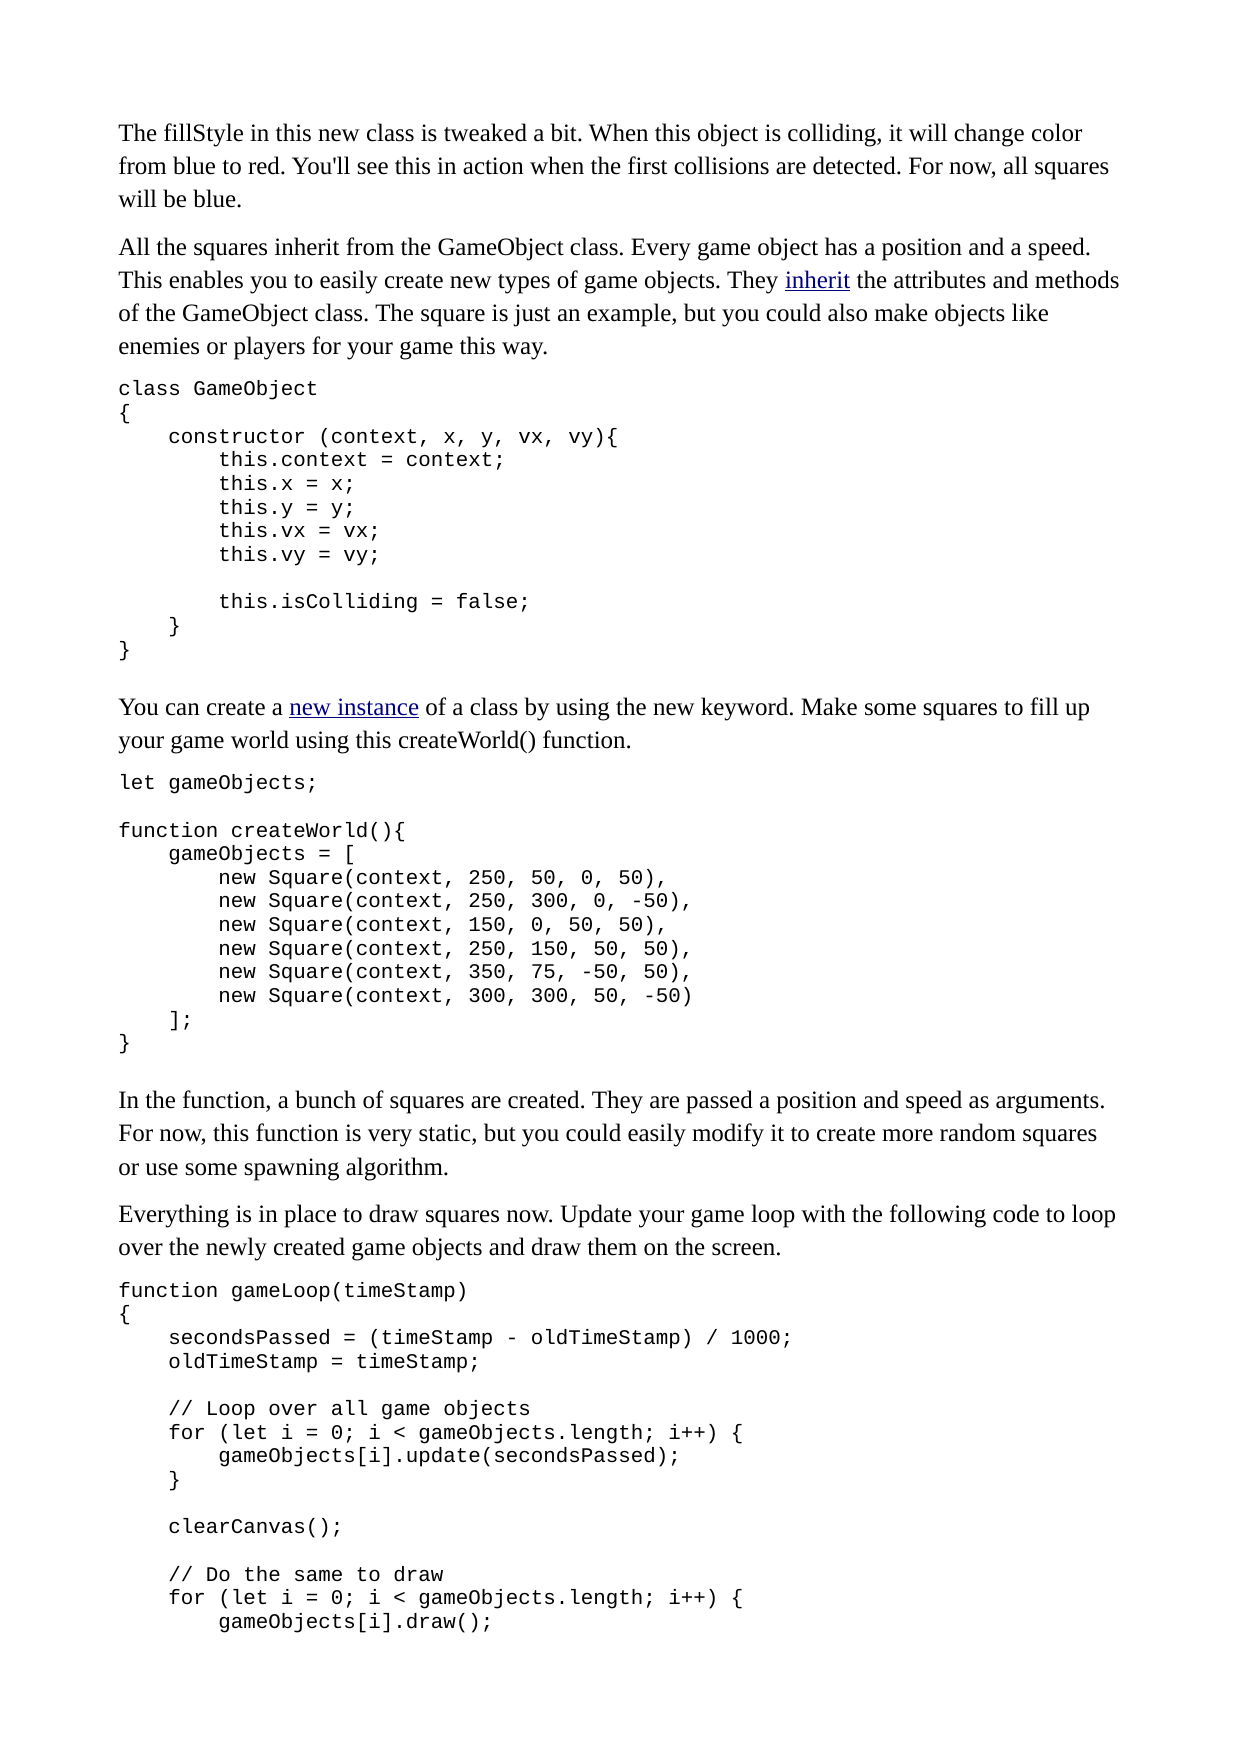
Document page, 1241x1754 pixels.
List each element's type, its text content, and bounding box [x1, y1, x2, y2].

text gameObjects = [ [118, 843, 1122, 867]
text Everything is in place to draw squares now. Update your game loop with the following code to loop over the newly created game objects and draw them on the screen. [118, 1199, 1122, 1261]
text class GameObject [118, 378, 1122, 402]
text function gameLoop(timeStamp) [118, 1280, 1122, 1303]
text } [118, 1032, 1122, 1056]
text In the function, a bunch of squares are created. They are passed a position and speed as arguments. For now, this function is very static, but you could easily modify it to create more random squares or use some spawning algorithm. [118, 1086, 1122, 1180]
text new Square(context, 300, 300, 50, -50) [118, 985, 1122, 1009]
text constructor (context, x, y, vx, vy){ [118, 426, 1122, 449]
text this.context = context; [118, 449, 1122, 473]
text gameObjects[i].update(secondsPassed); [118, 1445, 1122, 1469]
text let gameObjects; [118, 772, 1122, 796]
text this.y = y; [118, 497, 1122, 520]
text ]; [118, 1009, 1122, 1032]
text new Square(context, 350, 75, -50, 50), [118, 961, 1122, 985]
text clearCanvas(); [118, 1516, 1122, 1540]
text All the squares inherit from the GameObject class. Every game object has a position and a speed. This enables you to easily create new types of game objects. They inherit the attributes and methods of the GameObject class. The square is just an example, but you could also make objects like enemies or players for your game this way. [118, 232, 1122, 359]
text The fillStyle in this new class is tweaked a bit. When this object is colliding, it will change color from blue to red. You'll see this in action when the first collisions are detected. For now, all squares will be blue. [118, 118, 1122, 213]
text this.isColliding = false; [118, 591, 1122, 615]
text for (let i = 0; i < gameObjects.length; i++) { [118, 1422, 1122, 1445]
text new Square(context, 250, 150, 50, 50), [118, 938, 1122, 961]
text } [118, 638, 1122, 662]
text oldTimeStamp = timeStamp; [118, 1351, 1122, 1374]
text { [118, 1303, 1122, 1327]
text // Loop over all game objects [118, 1398, 1122, 1422]
text function createWorld(){ [118, 819, 1122, 843]
text this.vy = vy; [118, 544, 1122, 568]
text new Square(context, 250, 300, 0, -50), [118, 891, 1122, 914]
text gameObjects[i].draw(); [118, 1611, 1122, 1634]
text this.x = x; [118, 473, 1122, 497]
text new Square(context, 150, 0, 50, 50), [118, 914, 1122, 938]
text secondsPassed = (timeStamp - oldTimeStamp) / 1000; [118, 1327, 1122, 1351]
text } [118, 1469, 1122, 1493]
text You can create a new instance of a class by using the new keyword. Make some squares to fill up your game world using this createWorld() function. [118, 692, 1122, 753]
text new Square(context, 250, 50, 0, 50), [118, 867, 1122, 891]
text this.vx = vx; [118, 520, 1122, 544]
text } [118, 615, 1122, 638]
text { [118, 402, 1122, 426]
text for (let i = 0; i < gameObjects.length; i++) { [118, 1587, 1122, 1611]
text // Do the same to draw [118, 1563, 1122, 1587]
